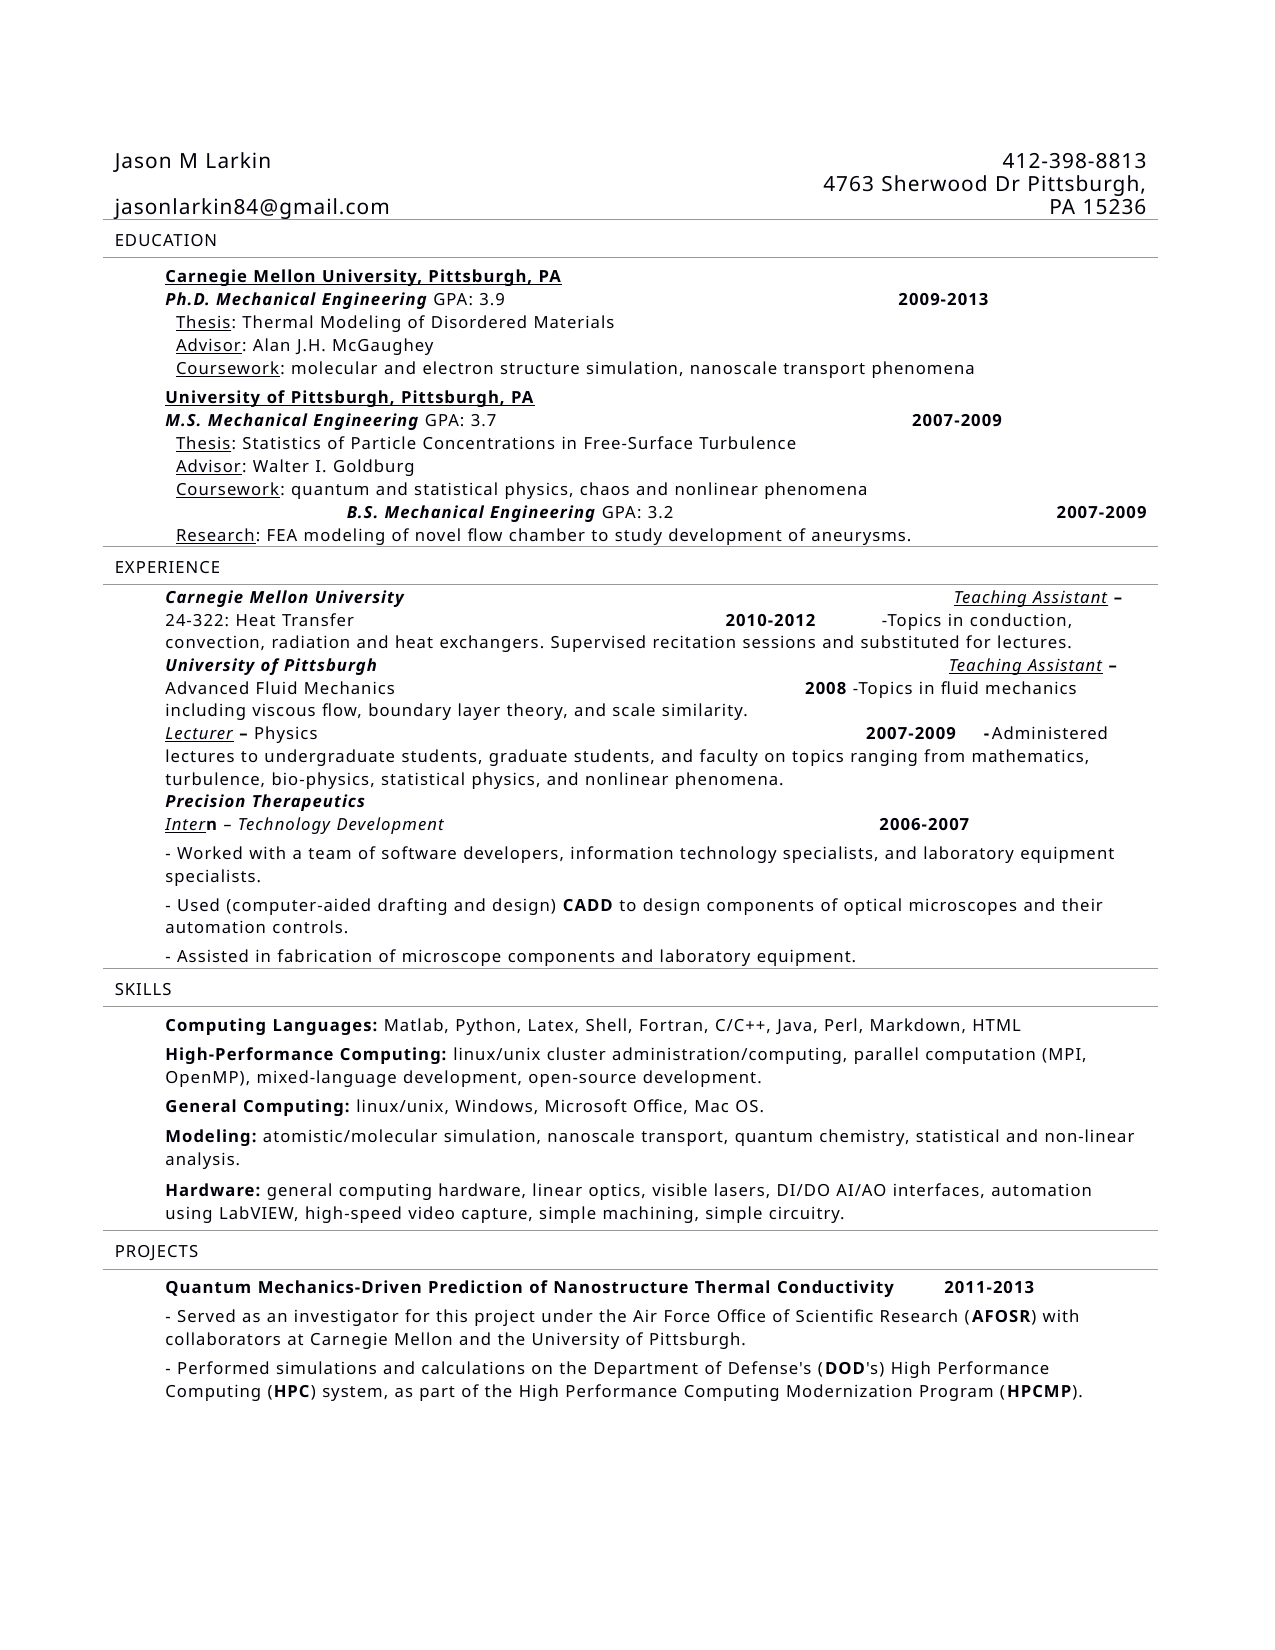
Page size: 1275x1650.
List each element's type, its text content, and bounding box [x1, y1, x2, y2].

table_header 412-398-8813 4763 Sherwood Dr Pittsburgh, PA 15236 [805, 150, 1157, 219]
table_cell [103, 1270, 154, 1402]
table_cell experience [103, 547, 1157, 584]
table_cell [103, 258, 154, 546]
table_cell SKILLS [103, 969, 1157, 1006]
table_cell projects [103, 1231, 1157, 1268]
table_cell Carnegie Mellon University, Pittsburgh, PA Ph.D. Mechanical Engineering GPA: 3.9 2009-2013 Thesis: Thermal Modeling of Disordered Materials Advisor: Alan J.H. McGaughey Coursework: molecular and electron structure simulation, nanoscale transport phenomena University of Pittsburgh, Pittsburgh, PA [154, 258, 1157, 408]
table_cell [103, 585, 154, 967]
table_cell Research: FEA modeling of novel flow chamber to study development of aneurysms. [154, 523, 1157, 546]
table_cell M.S. Mechanical Engineering GPA: 3.7 2007-2009 [154, 408, 1157, 431]
table_cell B.S. Mechanical Engineering GPA: 3.2 2007-2009 [154, 500, 1157, 523]
table_cell Quantum Mechanics-Driven Prediction of Nanostructure Thermal Conductivity 2011-2013 - Served as an investigator for this project under the Air Force Office of Scientific Research (AFOSR) with collaborators at Carnegie Mellon and the University of Pittsburgh. - Performed simulations and calculations on the Department of Defense's (DOD's) High Performance Computing (HPC) system, as part of the High Performance Computing Modernization Program (HPCMP). [154, 1270, 1157, 1402]
table_cell Education [103, 220, 1157, 257]
table_header Jason M Larkin jasonlarkin84@gmail.com [103, 150, 805, 219]
table_cell Thesis: Statistics of Particle Concentrations in Free-Surface Turbulence Advisor: Walter I. Goldburg Coursework: quantum and statistical physics, chaos and nonlinear phenomena [154, 431, 1157, 500]
table_cell Carnegie Mellon University Teaching Assistant – 24-322: Heat Transfer 2010-2012 -Topics in conduction, convection, radiation and heat exchangers. Supervised recitation sessions and substituted for lectures. University of Pittsburgh Teaching Assistant – Advanced Fluid Mechanics 2008 -Topics in fluid mechanics including viscous flow, boundary layer theory, and scale similarity. Lecturer – Physics 2007-2009 -Administered lectures to undergraduate students, graduate students, and faculty on topics ranging from mathematics, turbulence, bio-physics, statistical physics, and nonlinear phenomena. Precision Therapeutics Intern – Technology Development 2006-2007 - Worked with a team of software developers, information technology specialists, and laboratory equipment specialists. - Used (computer-aided drafting and design) CADD to design components of optical microscopes and their automation controls. - Assisted in fabrication of microscope components and laboratory equipment. [154, 585, 1157, 967]
table_cell [103, 1007, 154, 1230]
table_cell Computing Languages: Matlab, Python, Latex, Shell, Fortran, C/C++, Java, Perl, Markdown, HTML High-Performance Computing: linux/unix cluster administration/computing, parallel computation (MPI, OpenMP), mixed-language development, open-source development. General Computing: linux/unix, Windows, Microsoft Office, Mac OS. Modeling: atomistic/molecular simulation, nanoscale transport, quantum chemistry, statistical and non-linear analysis. Hardware: general computing hardware, linear optics, visible lasers, DI/DO AI/AO interfaces, automation using LabVIEW, high-speed video capture, simple machining, simple circuitry. [154, 1007, 1157, 1230]
